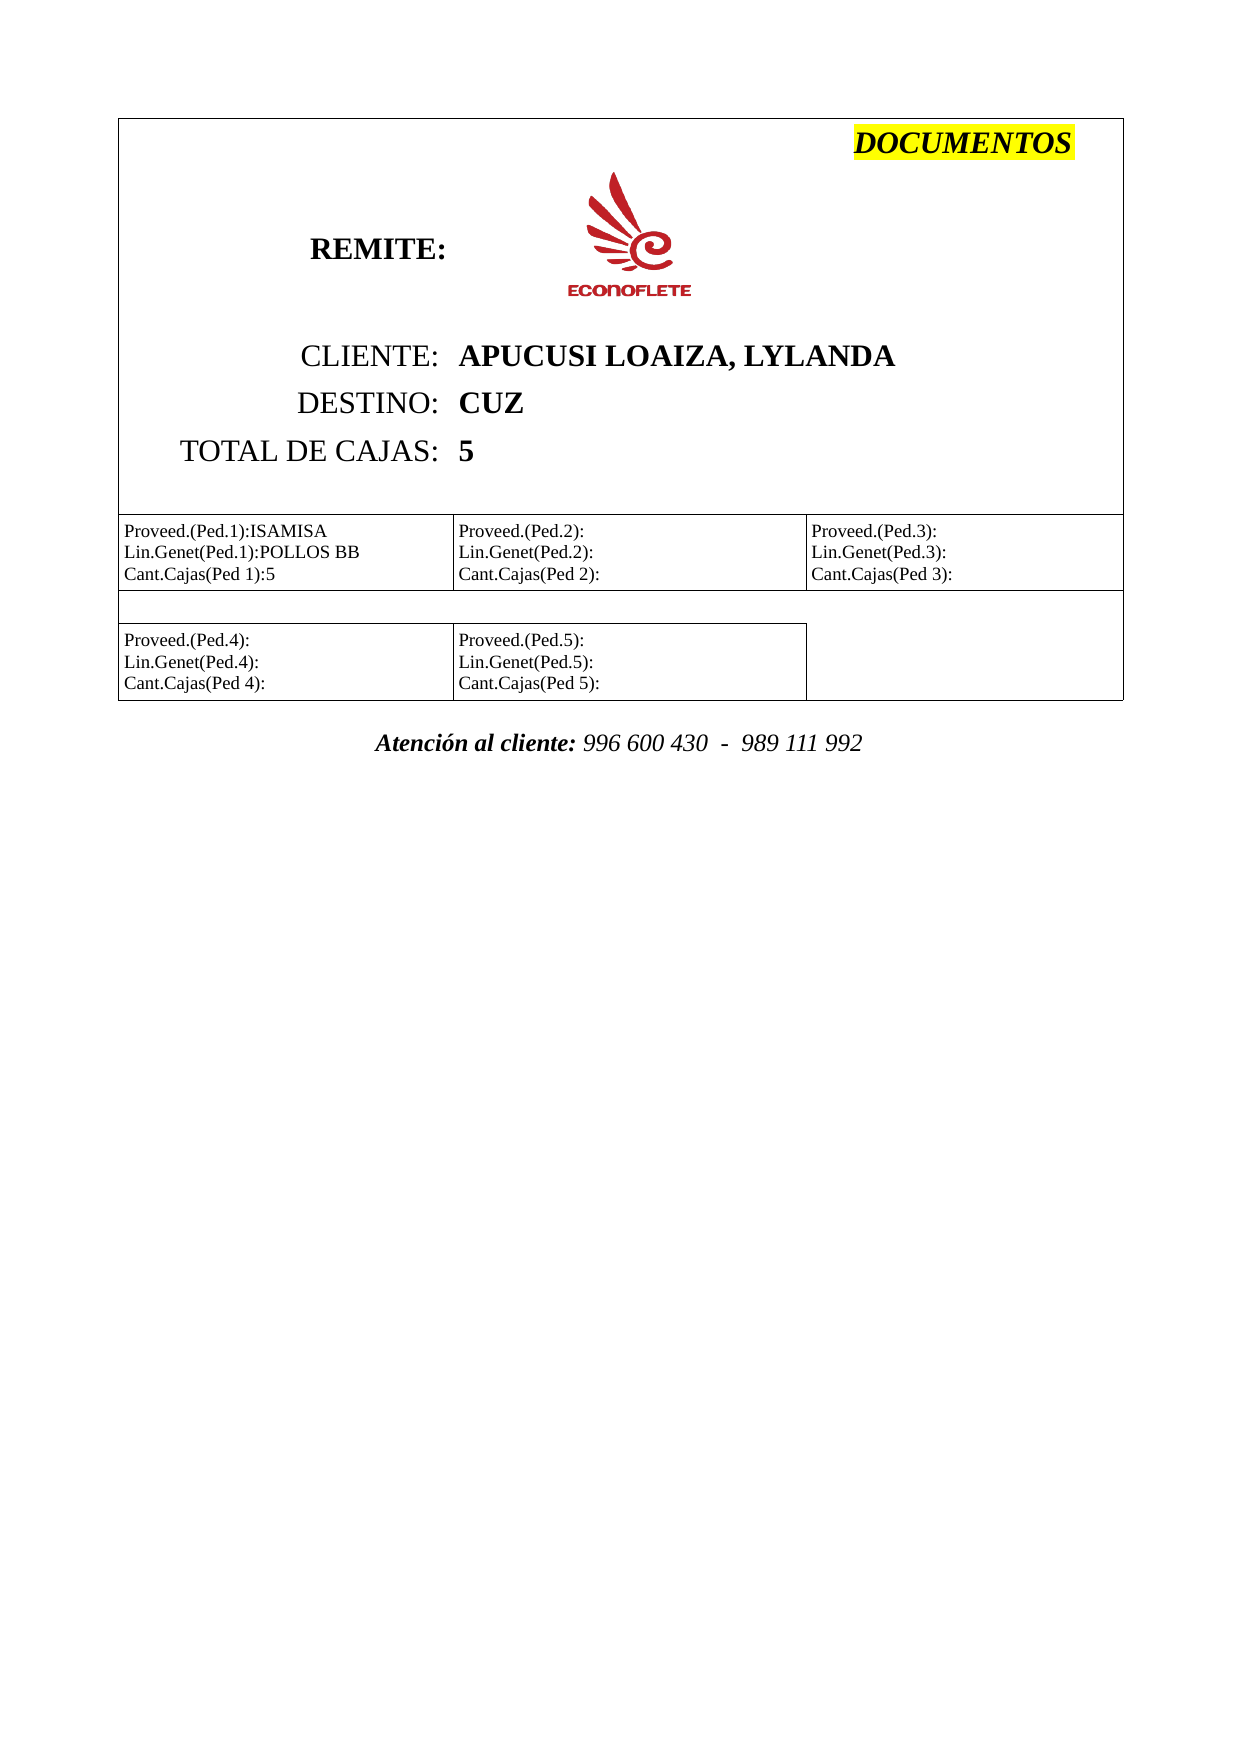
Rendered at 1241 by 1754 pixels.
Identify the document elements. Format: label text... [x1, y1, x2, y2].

table_cell [806, 379, 1123, 426]
table_cell CLIENTE: [119, 332, 453, 379]
table_cell DESTINO: [119, 379, 453, 426]
table_cell [807, 623, 1123, 699]
table_cell CUZ [453, 379, 806, 426]
table_cell [806, 591, 1123, 623]
table_header [453, 119, 806, 166]
table_cell APUCUSI LOAIZA, LYLANDA [453, 332, 1123, 379]
table_cell TOTAL DE CAJAS: [119, 426, 453, 474]
table_cell Proveed.(Ped.2): Lin.Genet(Ped.2): Cant.Cajas(Ped 2): [454, 515, 806, 590]
table_header DOCUMENTOS [806, 119, 1123, 166]
table_cell [453, 474, 806, 514]
table_cell REMITE: [119, 166, 453, 332]
text Atención al cliente: 996 600 430 - 989 111 992 [118, 728, 1122, 757]
table_header [119, 119, 453, 166]
table_cell [119, 591, 453, 623]
table_cell Proveed.(Ped.1):ISAMISA Lin.Genet(Ped.1):POLLOS BB Cant.Cajas(Ped 1):5 [119, 515, 453, 590]
table_cell [453, 591, 806, 623]
table_cell Proveed.(Ped.3): Lin.Genet(Ped.3): Cant.Cajas(Ped 3): [807, 515, 1123, 590]
table_cell Proveed.(Ped.4): Lin.Genet(Ped.4): Cant.Cajas(Ped 4): [119, 624, 453, 699]
table_cell [119, 474, 453, 514]
picture [552, 171, 707, 297]
table_cell [453, 166, 806, 332]
table_cell Proveed.(Ped.5): Lin.Genet(Ped.5): Cant.Cajas(Ped 5): [454, 624, 806, 699]
table_cell [806, 474, 1123, 514]
table_cell [806, 166, 1123, 332]
table_cell 5 [453, 426, 1123, 474]
